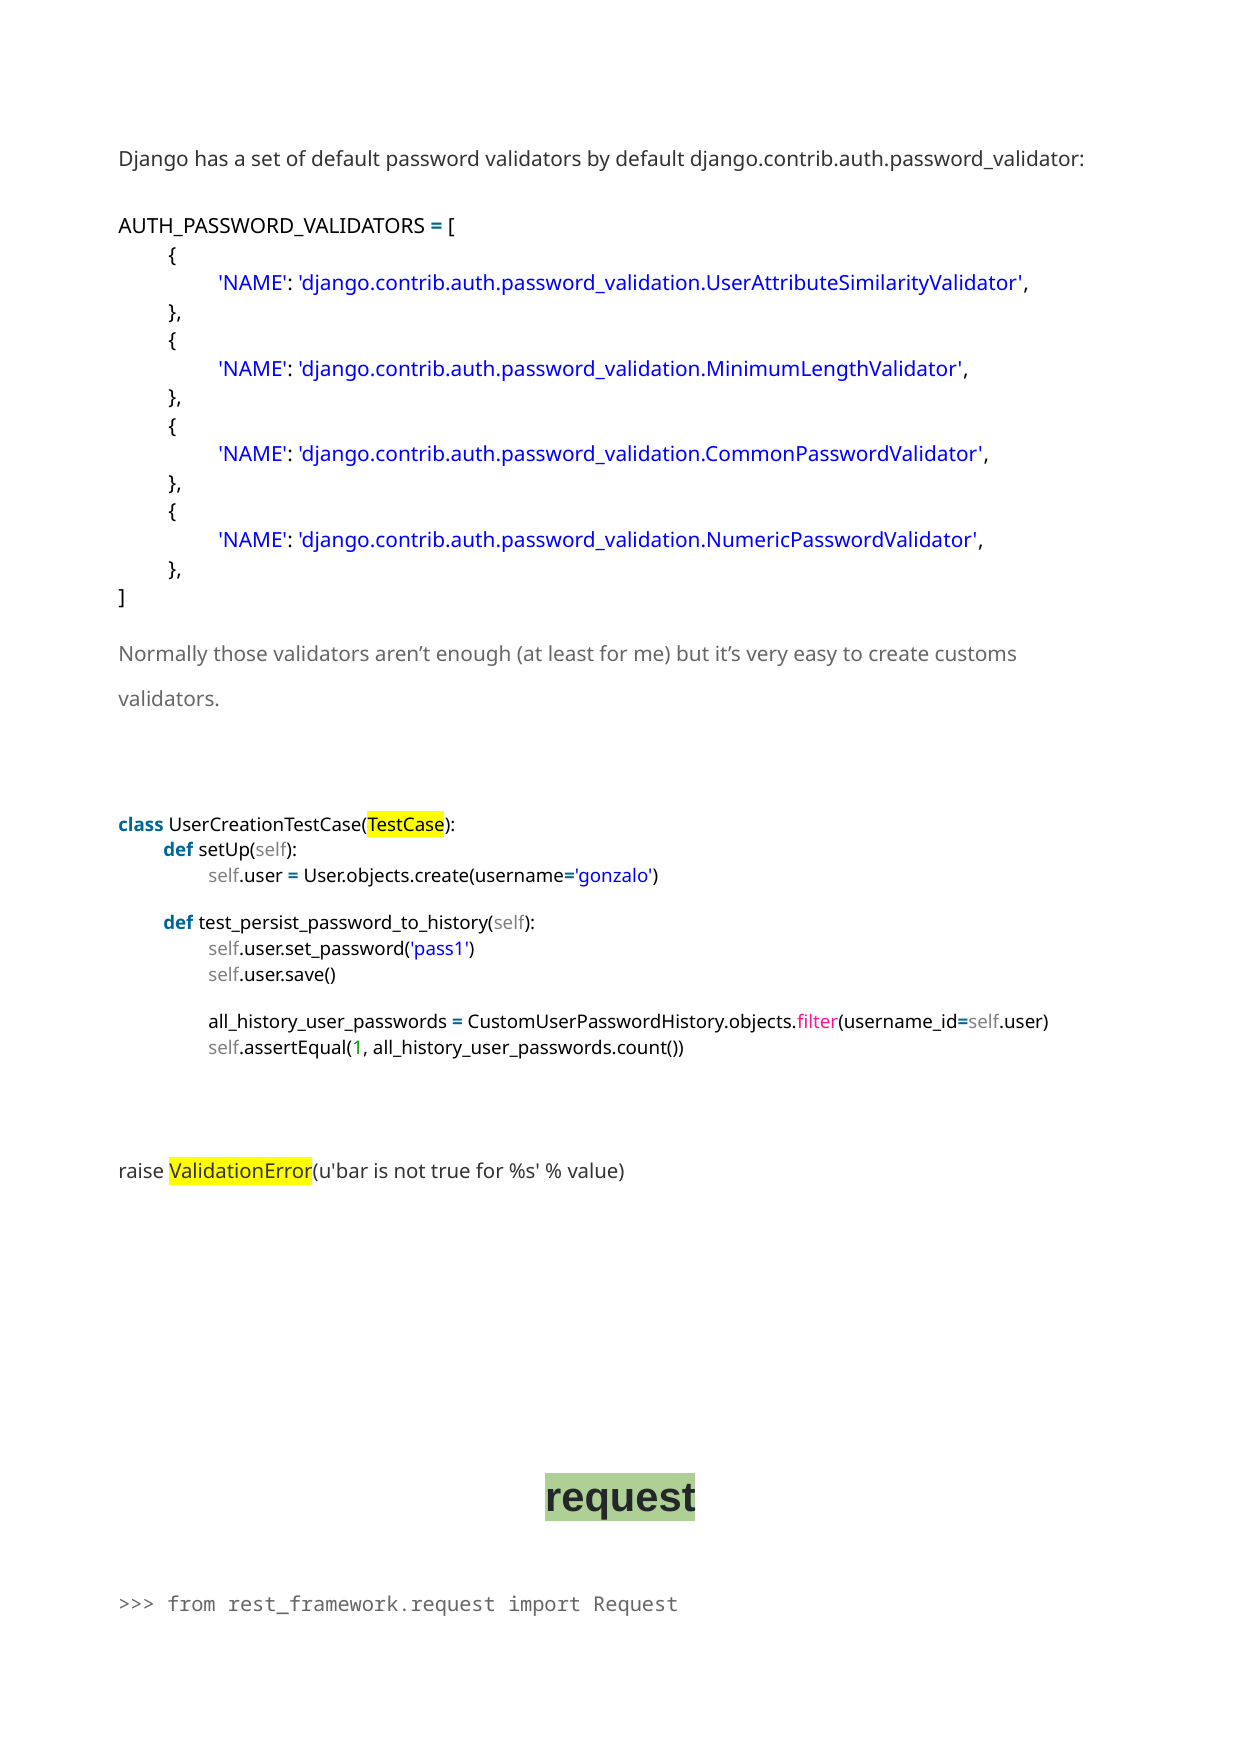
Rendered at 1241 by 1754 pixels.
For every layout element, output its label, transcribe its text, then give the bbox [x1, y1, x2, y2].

text request [118, 1473, 1122, 1521]
text def test_persist_password_to_history(self): [118, 910, 1122, 935]
text { [118, 325, 1122, 354]
text { [118, 497, 1122, 525]
text def setUp(self): [118, 837, 1122, 862]
text class UserCreationTestCase(TestCase): [118, 811, 1122, 837]
text AUTH_PASSWORD_VALIDATORS = [ [118, 211, 1122, 240]
text }, [118, 297, 1122, 325]
text raise ValidationError(u'bar is not true for %s' % value) [118, 1157, 1122, 1185]
text self.user.save() [118, 961, 1122, 987]
text }, [118, 468, 1122, 497]
text all_history_user_passwords = CustomUserPasswordHistory.objects.filter(username_id=self.user) [118, 1008, 1122, 1034]
text }, [118, 554, 1122, 582]
text Django has a set of default password validators by default django.contrib.auth.password_validator: [118, 144, 1122, 173]
text { [118, 240, 1122, 268]
text 'NAME': 'django.contrib.auth.password_validation.CommonPasswordValidator', [118, 439, 1122, 468]
text 'NAME': 'django.contrib.auth.password_validation.UserAttributeSimilarityValidator', [118, 268, 1122, 297]
text self.user.set_password('pass1') [118, 935, 1122, 961]
text >>> from rest_framework.request import Request [118, 1589, 1122, 1617]
text { [118, 411, 1122, 439]
text 'NAME': 'django.contrib.auth.password_validation.MinimumLengthValidator', [118, 354, 1122, 382]
text }, [118, 382, 1122, 411]
text 'NAME': 'django.contrib.auth.password_validation.NumericPasswordValidator', [118, 525, 1122, 554]
text self.assertEqual(1, all_history_user_passwords.count()) [118, 1034, 1122, 1060]
text self.user = User.objects.create(username='gonzalo') [118, 862, 1122, 888]
text Normally those validators aren’t enough (at least for me) but it’s very easy to create customs validators. [118, 639, 1122, 712]
text ] [118, 582, 1122, 611]
